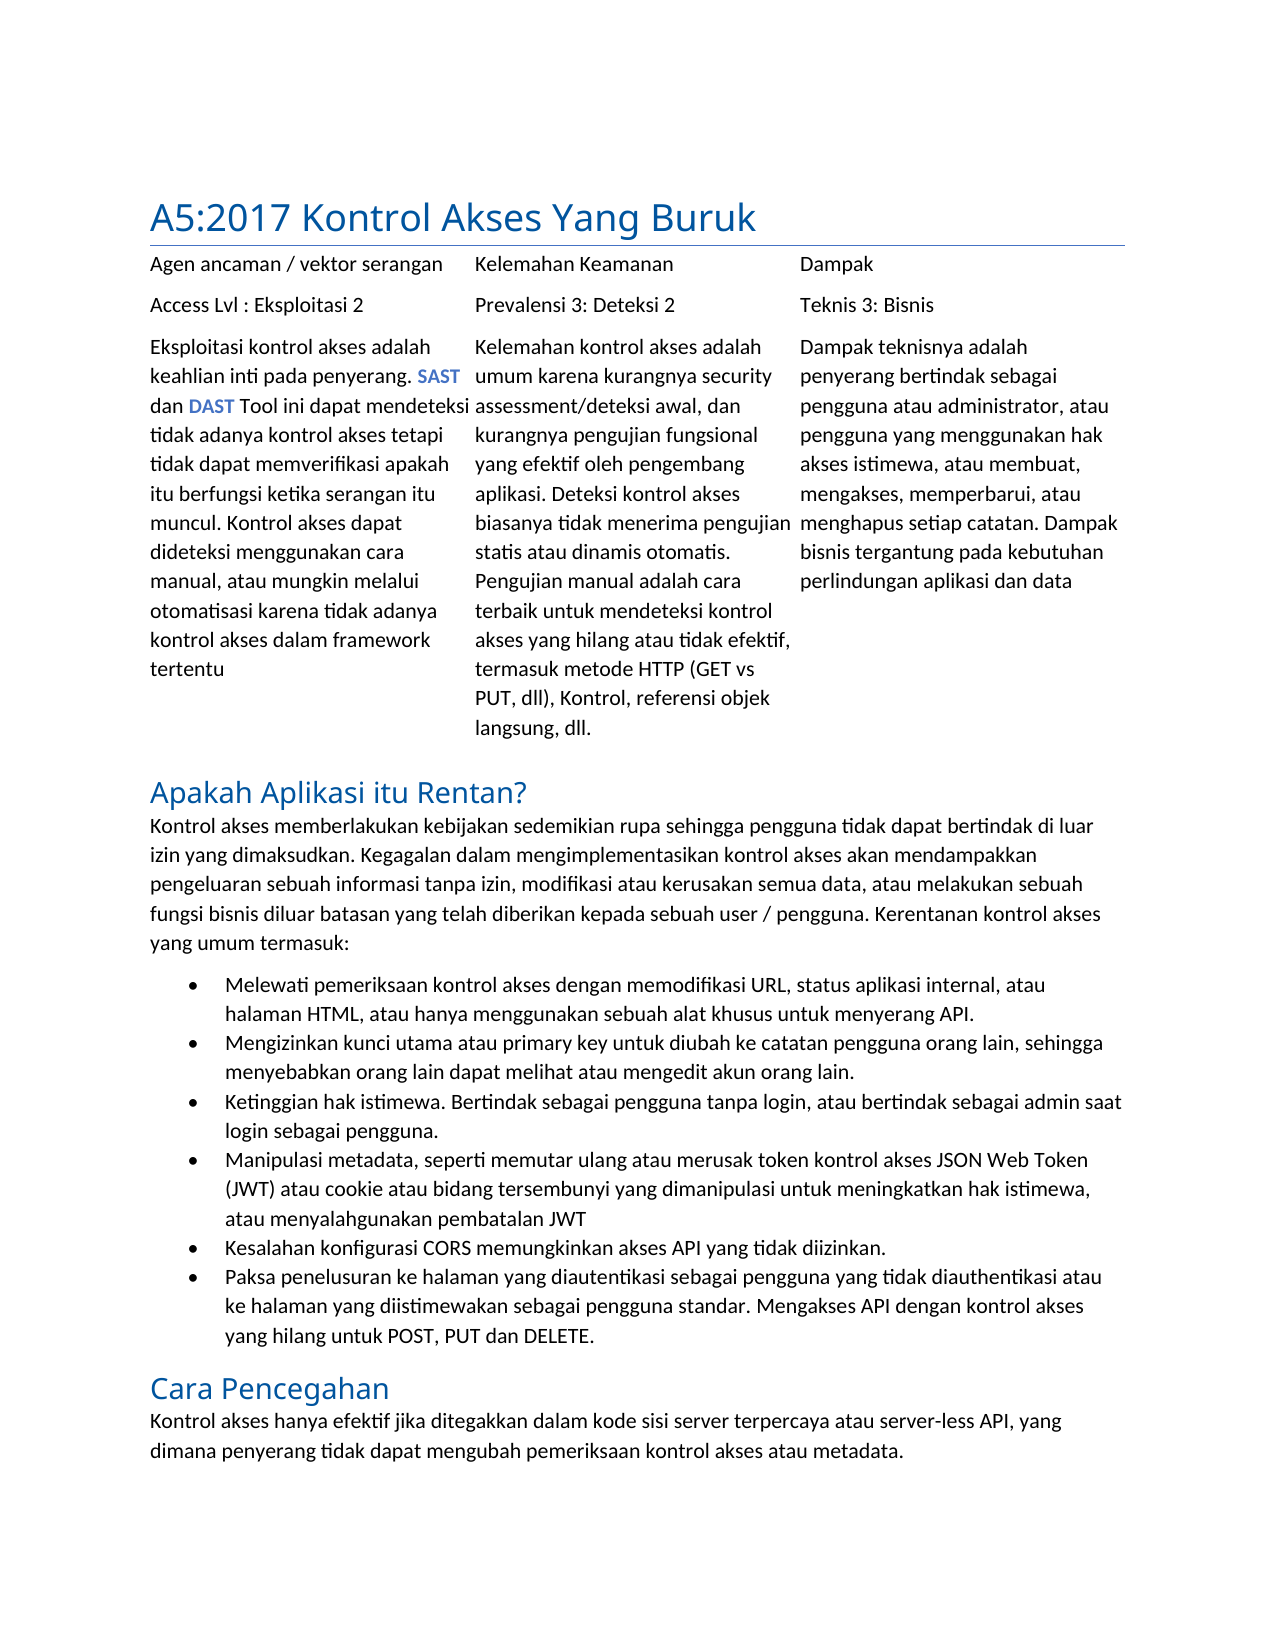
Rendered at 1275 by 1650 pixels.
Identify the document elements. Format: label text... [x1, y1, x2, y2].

list Mengizinkan kunci utama atau primary key untuk diubah ke catatan pengguna orang lain, sehingga menyebabkan orang lain dapat melihat atau mengedit akun orang lain. [187, 1029, 1125, 1085]
subtitle Cara Pencegahan [150, 1368, 1125, 1408]
table_header Kelemahan Keamanan [475, 250, 800, 292]
table_cell Access Lvl : Eksploitasi 2 [150, 292, 475, 333]
list Ketinggian hak istimewa. Bertindak sebagai pengguna tanpa login, atau bertindak sebagai admin saat login sebagai pengguna. [187, 1088, 1125, 1144]
list Melewati pemeriksaan kontrol akses dengan memodifikasi URL, status aplikasi internal, atau halaman HTML, atau hanya menggunakan sebuah alat khusus untuk menyerang API. [187, 971, 1125, 1027]
table_cell Kelemahan kontrol akses adalah umum karena kurangnya security assessment/deteksi awal, dan kurangnya pengujian fungsional yang efektif oleh pengembang aplikasi. Deteksi kontrol akses biasanya tidak menerima pengujian statis atau dinamis otomatis. Pengujian manual adalah cara terbaik untuk mendeteksi kontrol akses yang hilang atau tidak efektif, termasuk metode HTTP (GET vs PUT, dll), Kontrol, referensi objek langsung, dll. [475, 333, 800, 756]
list Paksa penelusuran ke halaman yang diautentikasi sebagai pengguna yang tidak diauthentikasi atau ke halaman yang diistimewakan sebagai pengguna standar. Mengakses API dengan kontrol akses yang hilang untuk POST, PUT dan DELETE. [187, 1263, 1125, 1349]
subtitle A5:2017 Kontrol Akses Yang Buruk [150, 192, 1125, 245]
table_header Agen ancaman / vektor serangan [150, 250, 475, 292]
text Kontrol akses hanya efektif jika ditegakkan dalam kode sisi server terpercaya atau server-less API, yang dimana penyerang tidak dapat mengubah pemeriksaan kontrol akses atau metadata. [150, 1408, 1125, 1463]
table_cell Dampak teknisnya adalah penyerang bertindak sebagai pengguna atau administrator, atau pengguna yang menggunakan hak akses istimewa, atau membuat, mengakses, memperbarui, atau menghapus setiap catatan. Dampak bisnis tergantung pada kebutuhan perlindungan aplikasi dan data [800, 333, 1125, 756]
table_cell Prevalensi 3: Deteksi 2 [475, 292, 800, 333]
text Kontrol akses memberlakukan kebijakan sedemikian rupa sehingga pengguna tidak dapat bertindak di luar izin yang dimaksudkan. Kegagalan dalam mengimplementasikan kontrol akses akan mendampakkan pengeluaran sebuah informasi tanpa izin, modifikasi atau kerusakan semua data, atau melakukan sebuah fungsi bisnis diluar batasan yang telah diberikan kepada sebuah user / pengguna. Kerentanan kontrol akses yang umum termasuk: [150, 812, 1125, 956]
subtitle Apakah Aplikasi itu Rentan? [150, 772, 1125, 812]
table_cell Eksploitasi kontrol akses adalah keahlian inti pada penyerang. SAST dan DAST Tool ini dapat mendeteksi tidak adanya kontrol akses tetapi tidak dapat memverifikasi apakah itu berfungsi ketika serangan itu muncul. Kontrol akses dapat dideteksi menggunakan cara manual, atau mungkin melalui otomatisasi karena tidak adanya kontrol akses dalam framework tertentu [150, 333, 475, 756]
table_cell Teknis 3: Bisnis [800, 292, 1125, 333]
list Manipulasi metadata, seperti memutar ulang atau merusak token kontrol akses JSON Web Token (JWT) atau cookie atau bidang tersembunyi yang dimanipulasi untuk meningkatkan hak istimewa, atau menyalahgunakan pembatalan JWT [187, 1146, 1125, 1232]
list Kesalahan konfigurasi CORS memungkinkan akses API yang tidak diizinkan. [187, 1234, 1125, 1261]
table_header Dampak [800, 250, 1125, 292]
